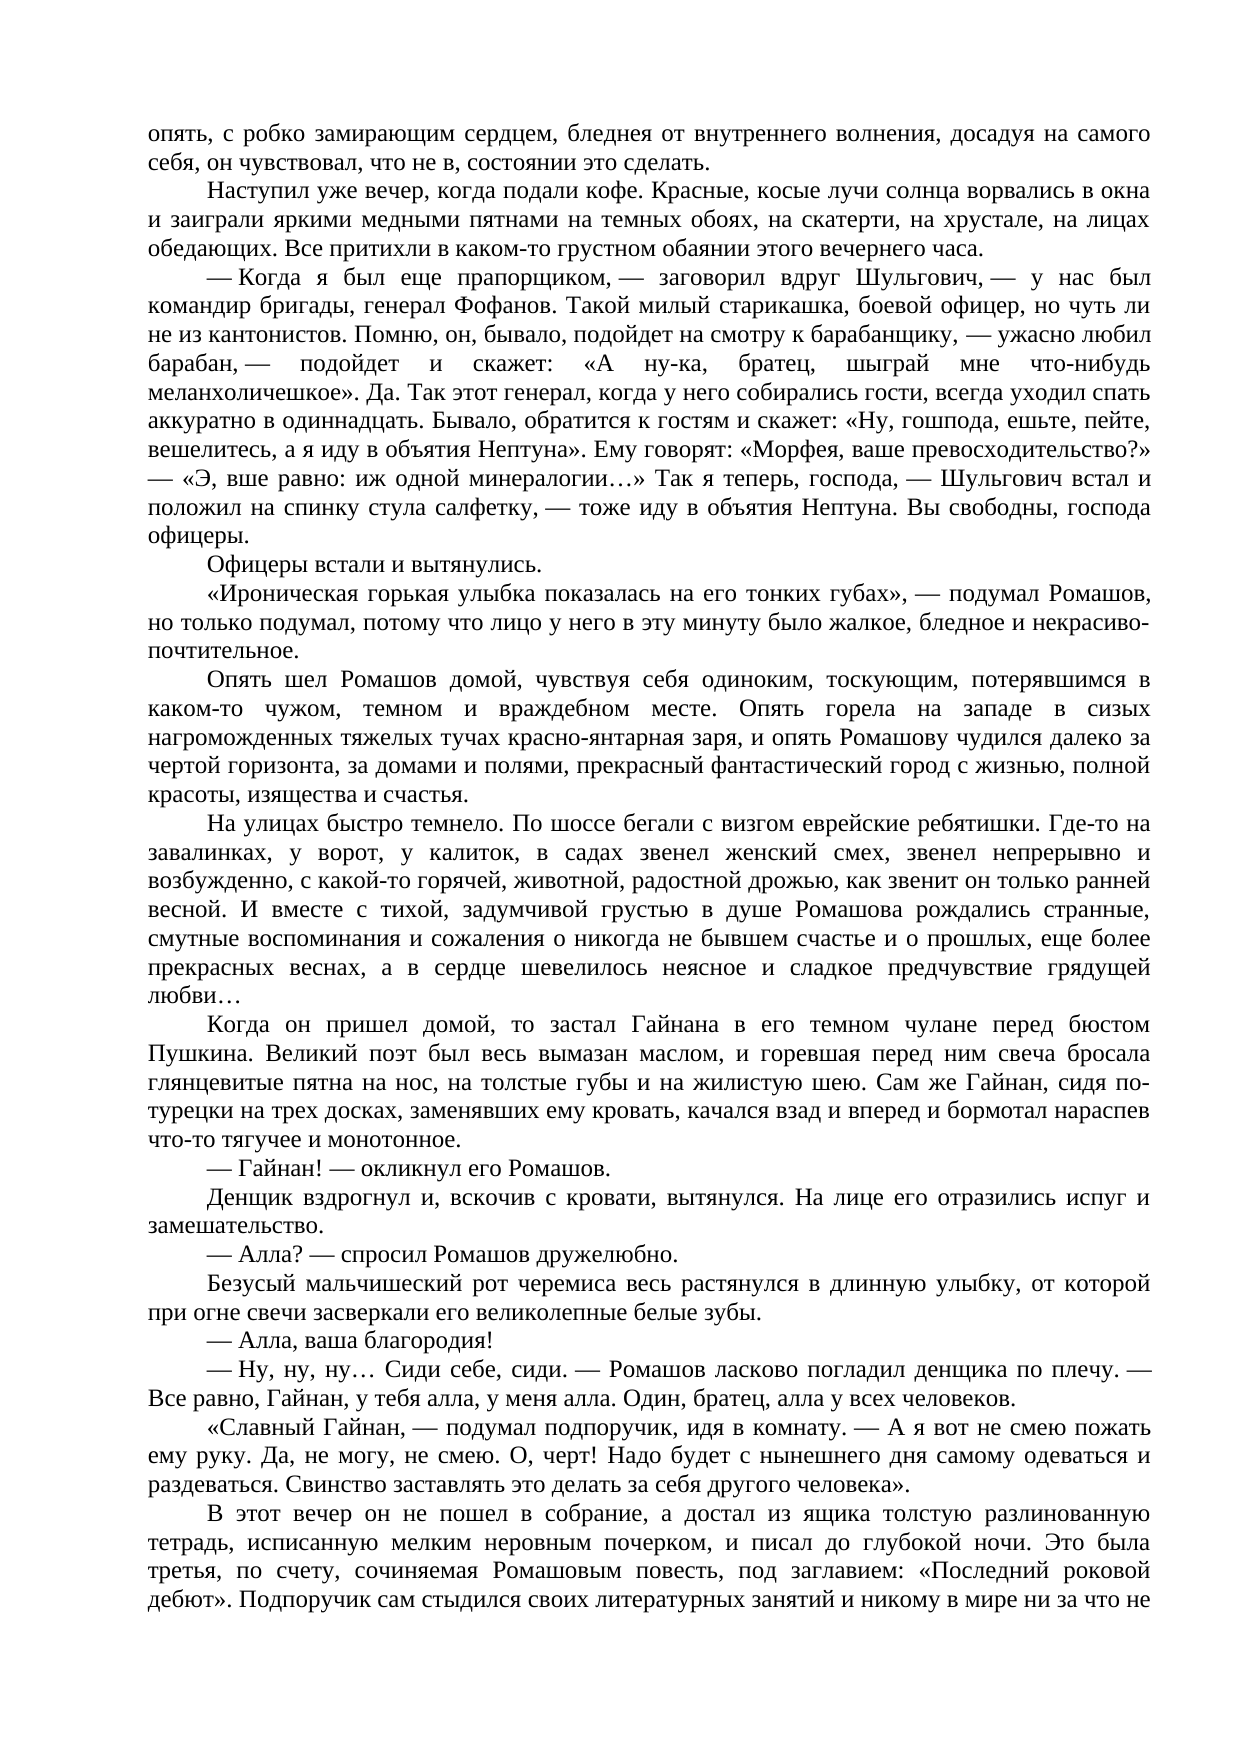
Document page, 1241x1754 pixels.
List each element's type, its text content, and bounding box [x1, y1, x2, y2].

text «Ироническая горькая улыбка показалась на его тонких губах», — подумал Ромашов, но только подумал, потому что лицо у него в эту минуту было жалкое, бледное и некрасиво-почтительное. [148, 578, 1152, 664]
text Офицеры встали и вытянулись. [148, 549, 1152, 578]
text — Алла, ваша благородия! [148, 1326, 1152, 1354]
text — Ну, ну, ну… Сиди себе, сиди. — Ромашов ласково погладил денщика по плечу. — Все равно, Гайнан, у тебя алла, у меня алла. Один, братец, алла у всех человеков. [148, 1354, 1152, 1412]
text Опять шел Ромашов домой, чувствуя себя одиноким, тоскующим, потерявшимся в каком-то чужом, темном и враждебном месте. Опять горела на западе в сизых нагроможденных тяжелых тучах красно-янтарная заря, и опять Ромашову чудился далеко за чертой горизонта, за домами и полями, прекрасный фантастический город с жизнью, полной красоты, изящества и счастья. [148, 664, 1152, 808]
text Безусый мальчишеский рот черемиса весь растянулся в длинную улыбку, от которой при огне свечи засверкали его великолепные белые зубы. [148, 1268, 1152, 1326]
text — Алла? — спросил Ромашов дружелюбно. [148, 1239, 1152, 1268]
text Наступил уже вечер, когда подали кофе. Красные, косые лучи солнца ворвались в окна и заиграли яркими медными пятнами на темных обоях, на скатерти, на хрустале, на лицах обедающих. Все притихли в каком-то грустном обаянии этого вечернего часа. [148, 176, 1152, 262]
text Когда он пришел домой, то застал Гайнана в его темном чулане перед бюстом Пушкина. Великий поэт был весь вымазан маслом, и горевшая перед ним свеча бросала глянцевитые пятна на нос, на толстые губы и на жилистую шею. Сам же Гайнан, сидя по-турецки на трех досках, заменявших ему кровать, качался взад и вперед и бормотал нараспев что-то тягучее и монотонное. [148, 1009, 1152, 1153]
text Денщик вздрогнул и, вскочив с кровати, вытянулся. На лице его отразились испуг и замешательство. [148, 1182, 1152, 1239]
text «Славный Гайнан, — подумал подпоручик, идя в комнату. — А я вот не смею пожать ему руку. Да, не могу, не смею. О, черт! Надо будет с нынешнего дня самому одеваться и раздеваться. Свинство заставлять это делать за себя другого человека». [148, 1412, 1152, 1498]
text — Гайнан! — окликнул его Ромашов. [148, 1153, 1152, 1182]
text В этот вечер он не пошел в собрание, а достал из ящика толстую разлинованную тетрадь, исписанную мелким неровным почерком, и писал до глубокой ночи. Это была третья, по счету, сочиняемая Ромашовым повесть, под заглавием: «Последний роковой дебют». Подпоручик сам стыдился своих литературных занятий и никому в мире ни за что не [148, 1498, 1152, 1613]
text опять, с робко замирающим сердцем, бледнея от внутреннего волнения, досадуя на самого себя, он чувствовал, что не в, состоянии это сделать. [148, 118, 1152, 176]
text На улицах быстро темнело. По шоссе бегали с визгом еврейские ребятишки. Где-то на завалинках, у ворот, у калиток, в садах звенел женский смех, звенел непрерывно и возбужденно, с какой-то горячей, животной, радостной дрожью, как звенит он только ранней весной. И вместе с тихой, задумчивой грустью в душе Ромашова рождались странные, смутные воспоминания и сожаления о никогда не бывшем счастье и о прошлых, еще более прекрасных веснах, а в сердце шевелилось неясное и сладкое предчувствие грядущей любви… [148, 808, 1152, 1009]
text — Когда я был еще прапорщиком, — заговорил вдруг Шульгович, — у нас был командир бригады, генерал Фофанов. Такой милый старикашка, боевой офицер, но чуть ли не из кантонистов. Помню, он, бывало, подойдет на смотру к барабанщику, — ужасно любил барабан, — подойдет и скажет: «А ну-ка, братец, шыграй мне что-нибудь меланхоличешкое». Да. Так этот генерал, когда у него собирались гости, всегда уходил спать аккуратно в одиннадцать. Бывало, обратится к гостям и скажет: «Ну, гошпода, ешьте, пейте, вешелитесь, а я иду в объятия Нептуна». Ему говорят: «Морфея, ваше превосходительство?» — «Э, вше равно: иж одной минералогии…» Так я теперь, господа, — Шульгович встал и положил на спинку стула салфетку, — тоже иду в объятия Нептуна. Вы свободны, господа офицеры. [148, 262, 1152, 549]
